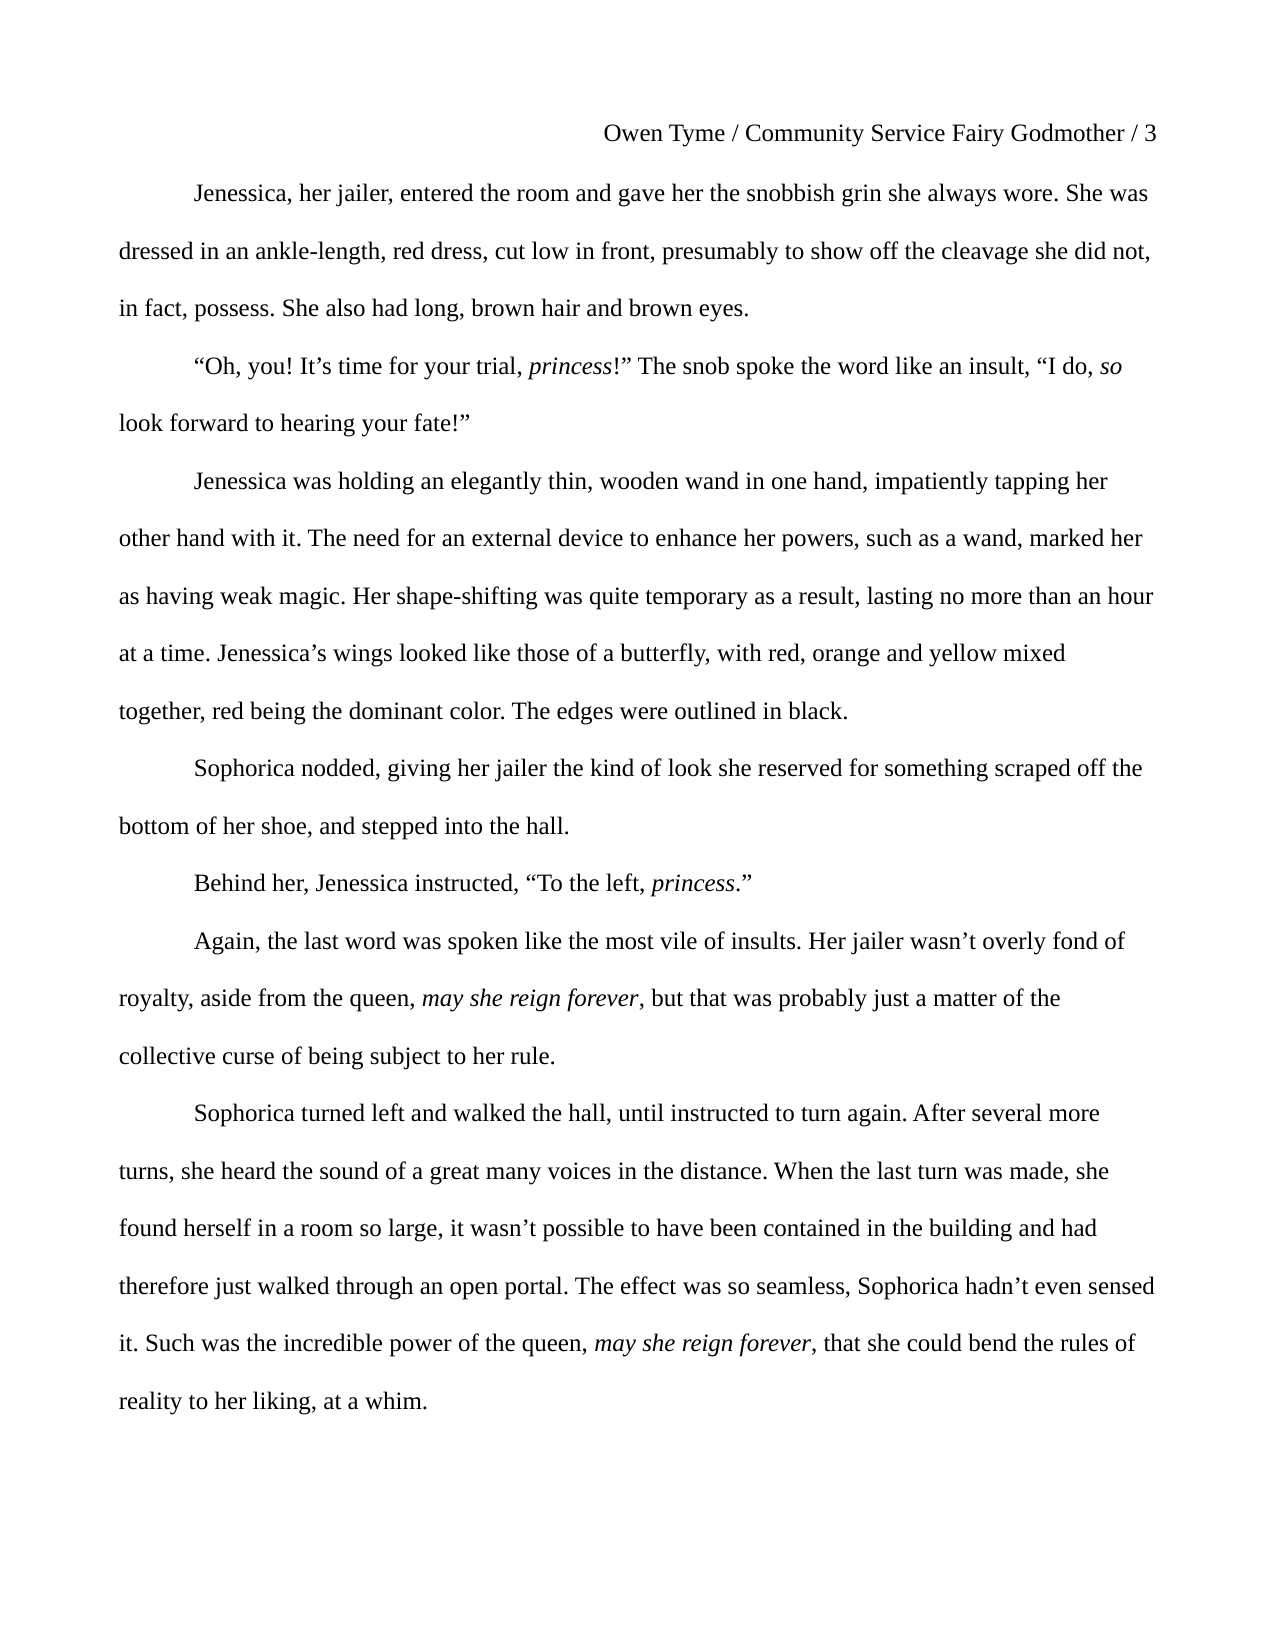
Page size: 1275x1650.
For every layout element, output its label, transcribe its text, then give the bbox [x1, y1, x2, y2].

text Sophorica turned left and walked the hall, until instructed to turn again. After several more turns, she heard the sound of a great many voices in the distance. When the last turn was made, she found herself in a room so large, it wasn’t possible to have been contained in the building and had therefore just walked through an open portal. The effect was so seamless, Sophorica hadn’t even sensed it. Such was the incredible power of the queen, may she reign forever, that she could bend the rules of reality to her liking, at a whim. [118, 1098, 1156, 1415]
text Again, the last word was spoken like the most vile of insults. Her jailer wasn’t overly fond of royalty, aside from the queen, may she reign forever, but that was probably just a matter of the collective curse of being subject to her rule. [118, 926, 1156, 1070]
text Jenessica was holding an elegantly thin, wooden wand in one hand, impatiently tapping her other hand with it. The need for an external device to enhance her powers, such as a wand, marked her as having weak magic. Her shape-shifting was quite temporary as a result, lasting no more than an hour at a time. Jenessica’s wings looked like those of a butterfly, with red, orange and yellow mixed together, red being the dominant color. The edges were outlined in black. [118, 466, 1156, 725]
text Jenessica, her jailer, entered the room and gave her the snobbish grin she always wore. She was dressed in an ankle-length, red dress, cut low in front, presumably to show off the cleavage she did not, in fact, possess. She also had long, brown hair and brown eyes. [118, 178, 1156, 322]
text “Oh, you! It’s time for your trial, princess!” The snob spoke the word like an insult, “I do, so look forward to hearing your fate!” [118, 351, 1156, 437]
text Sophorica nodded, giving her jailer the kind of look she reserved for something scraped off the bottom of her shoe, and stepped into the hall. [118, 753, 1156, 840]
text Behind her, Jenessica instructed, “To the left, princess.” [118, 868, 1156, 897]
